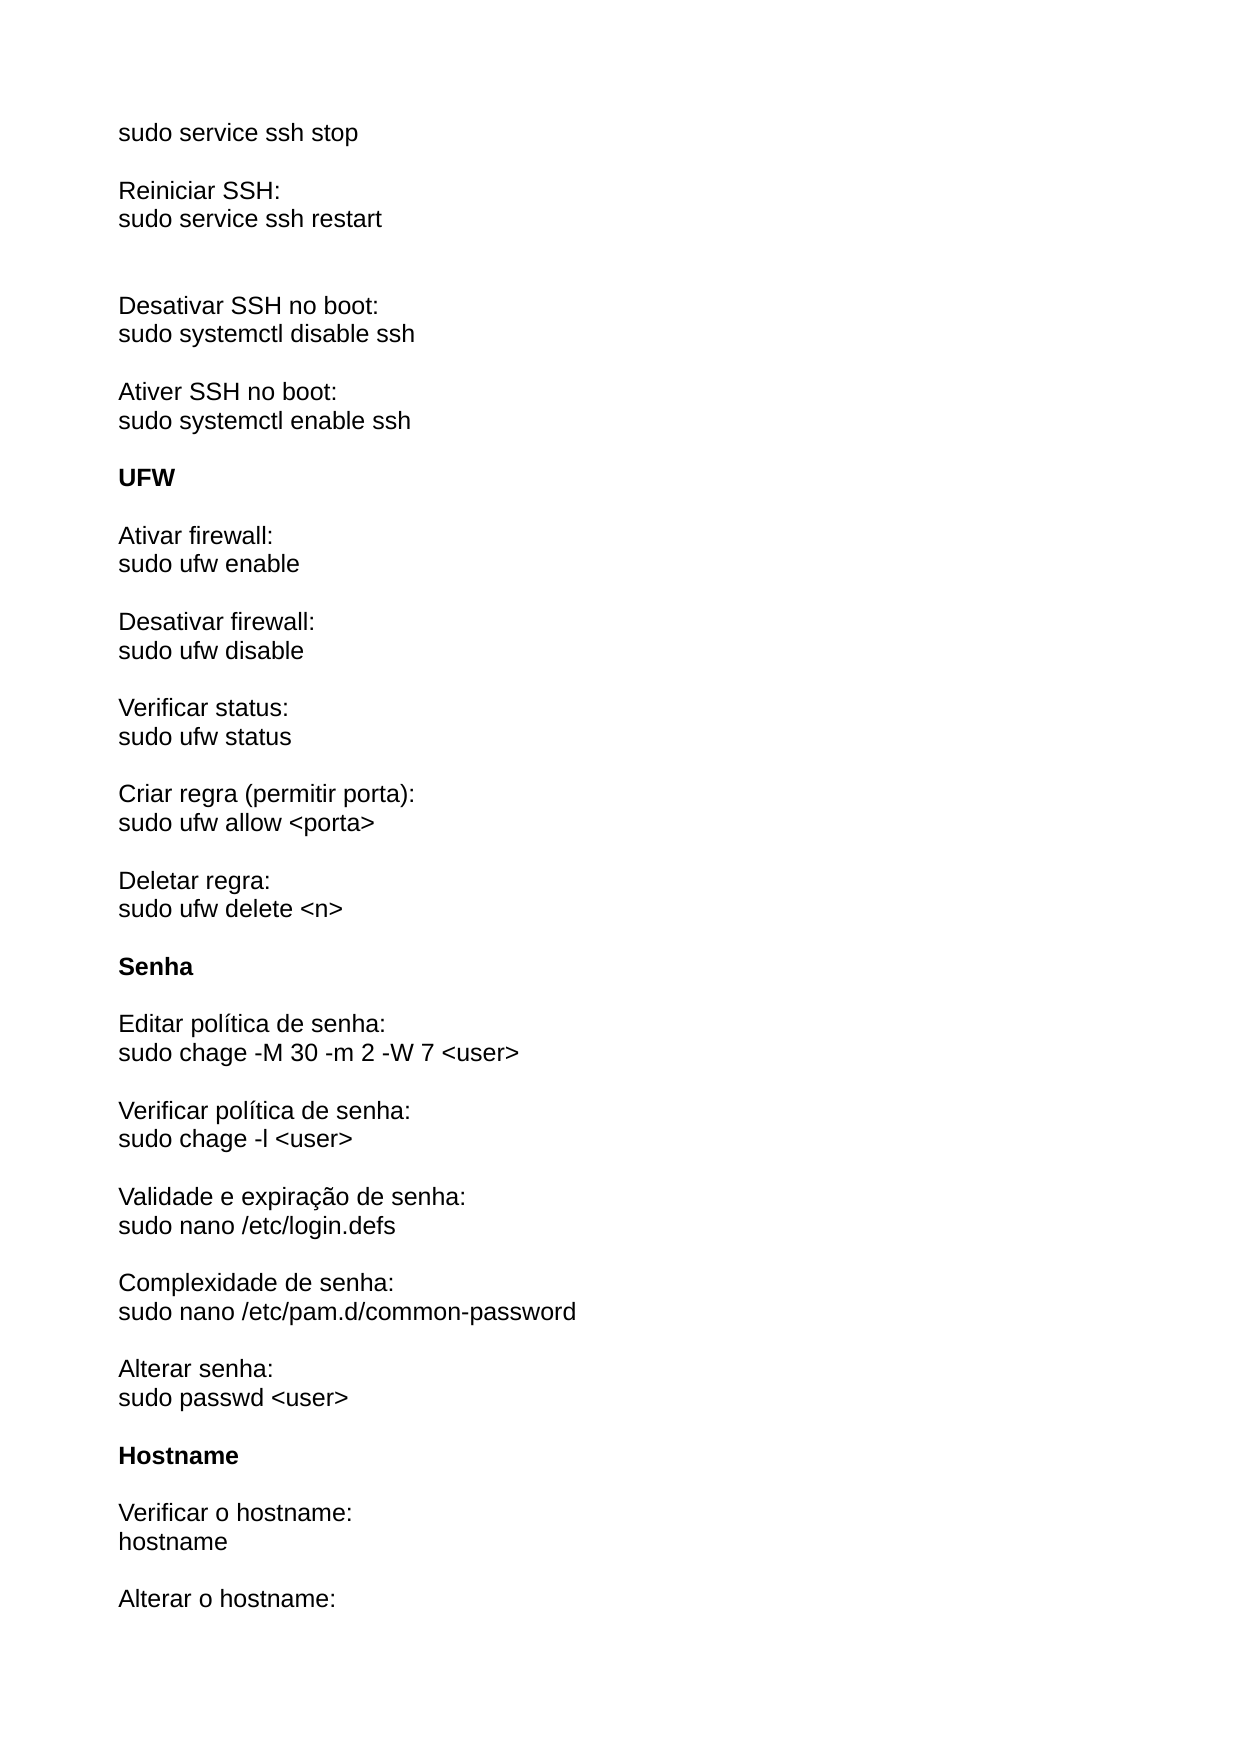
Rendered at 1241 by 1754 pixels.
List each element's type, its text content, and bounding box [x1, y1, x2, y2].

text sudo chage -l <user> [118, 1124, 1122, 1153]
text Verificar política de senha: [118, 1096, 1122, 1124]
text sudo ufw disable [118, 636, 1122, 664]
text sudo ufw delete <n> [118, 894, 1122, 923]
text Deletar regra: [118, 866, 1122, 894]
text sudo ufw allow <porta> [118, 808, 1122, 837]
text sudo ufw enable [118, 549, 1122, 578]
text sudo systemctl disable ssh [118, 319, 1122, 348]
text Reiniciar SSH: [118, 176, 1122, 204]
text Ativer SSH no boot: sudo systemctl enable ssh [118, 377, 1122, 434]
text sudo nano /etc/pam.d/common-password [118, 1297, 1122, 1326]
text Criar regra (permitir porta): [118, 779, 1122, 808]
text sudo nano /etc/login.defs [118, 1211, 1122, 1239]
text UFW [118, 463, 1122, 492]
text Editar política de senha: [118, 1009, 1122, 1038]
text Verificar status: [118, 693, 1122, 722]
text sudo service ssh restart [118, 204, 1122, 233]
text Alterar o hostname: [118, 1584, 1122, 1613]
text sudo service ssh stop [118, 118, 1122, 147]
text Ativar firewall: [118, 521, 1122, 549]
text Verificar o hostname: [118, 1498, 1122, 1527]
text sudo ufw status [118, 722, 1122, 751]
text sudo passwd <user> [118, 1383, 1122, 1412]
text hostname [118, 1527, 1122, 1556]
text Alterar senha: [118, 1354, 1122, 1383]
text Hostname [118, 1441, 1122, 1469]
text Desativar firewall: [118, 607, 1122, 636]
text sudo chage -M 30 -m 2 -W 7 <user> [118, 1038, 1122, 1067]
text Desativar SSH no boot: [118, 291, 1122, 319]
text Complexidade de senha: [118, 1268, 1122, 1297]
text Validade e expiração de senha: [118, 1182, 1122, 1211]
text Senha [118, 952, 1122, 981]
